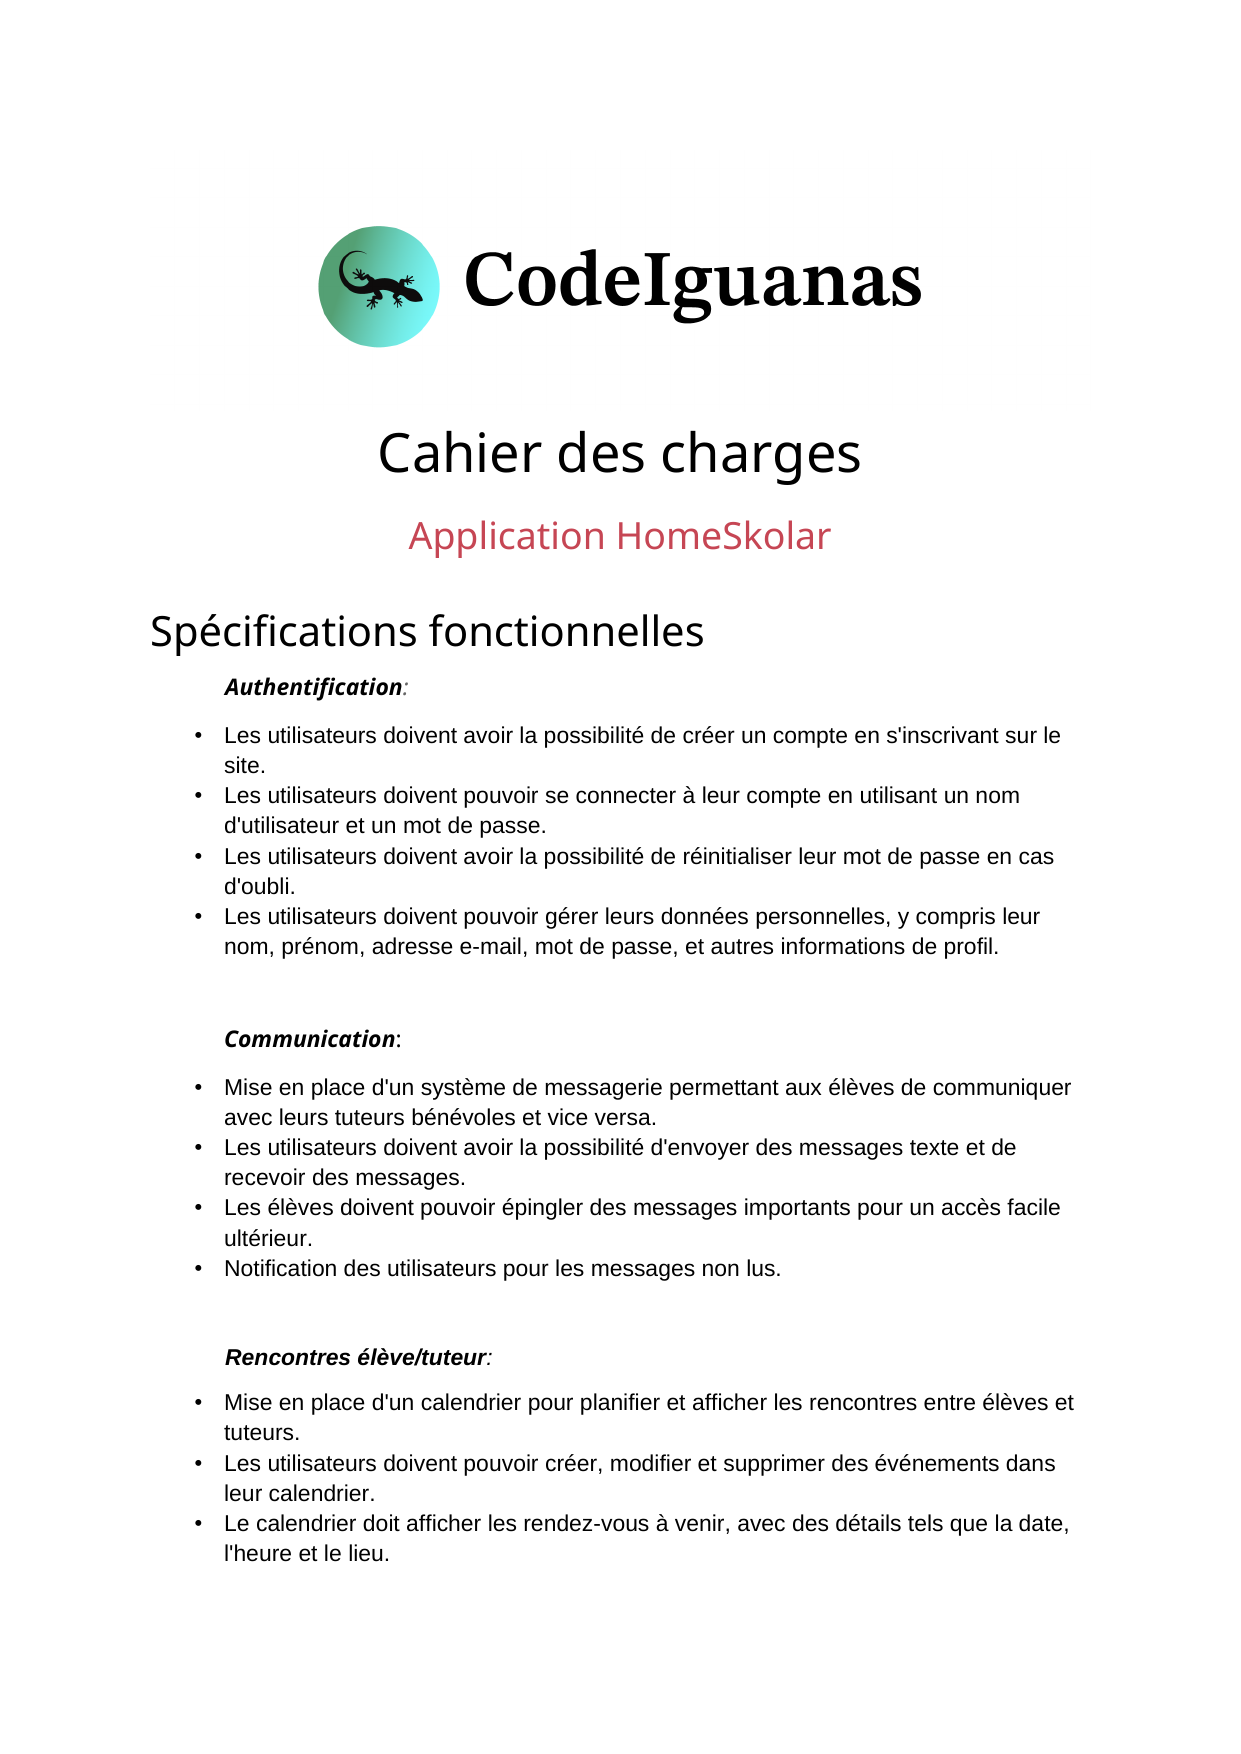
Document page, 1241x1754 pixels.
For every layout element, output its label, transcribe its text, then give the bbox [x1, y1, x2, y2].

list Les utilisateurs doivent avoir la possibilité de créer un compte en s'inscrivant sur le site. [194, 722, 1090, 778]
list Communication: [194, 1023, 1090, 1054]
list Les utilisateurs doivent pouvoir gérer leurs données personnelles, y compris leur nom, prénom, adresse e-mail, mot de passe, et autres informations de profil. [194, 903, 1090, 960]
list Les utilisateurs doivent pouvoir se connecter à leur compte en utilisant un nom d'utilisateur et un mot de passe. [194, 782, 1090, 839]
subtitle Spécifications fonctionnelles [150, 602, 1090, 659]
list Notification des utilisateurs pour les messages non lus. [194, 1255, 1090, 1281]
text Authentification: [150, 671, 1090, 703]
list Les élèves doivent pouvoir épingler des messages importants pour un accès facile ultérieur. [194, 1194, 1090, 1251]
list Le calendrier doit afficher les rendez-vous à venir, avec des détails tels que la date, l'heure et le lieu. [194, 1510, 1090, 1566]
list Rencontres élève/tuteur: [196, 1344, 1090, 1371]
title Cahier des charges [150, 415, 1090, 488]
list Mise en place d'un calendrier pour planifier et afficher les rencontres entre élèves et tuteurs. [194, 1389, 1090, 1446]
picture [150, 150, 1091, 411]
list Les utilisateurs doivent avoir la possibilité de réinitialiser leur mot de passe en cas d'oubli. [194, 843, 1090, 899]
subtitle Application HomeSkolar [150, 509, 1090, 560]
list Mise en place d'un système de messagerie permettant aux élèves de communiquer avec leurs tuteurs bénévoles et vice versa. [194, 1073, 1090, 1130]
list Les utilisateurs doivent avoir la possibilité d'envoyer des messages texte et de recevoir des messages. [194, 1134, 1090, 1190]
list Les utilisateurs doivent pouvoir créer, modifier et supprimer des événements dans leur calendrier. [194, 1449, 1090, 1506]
